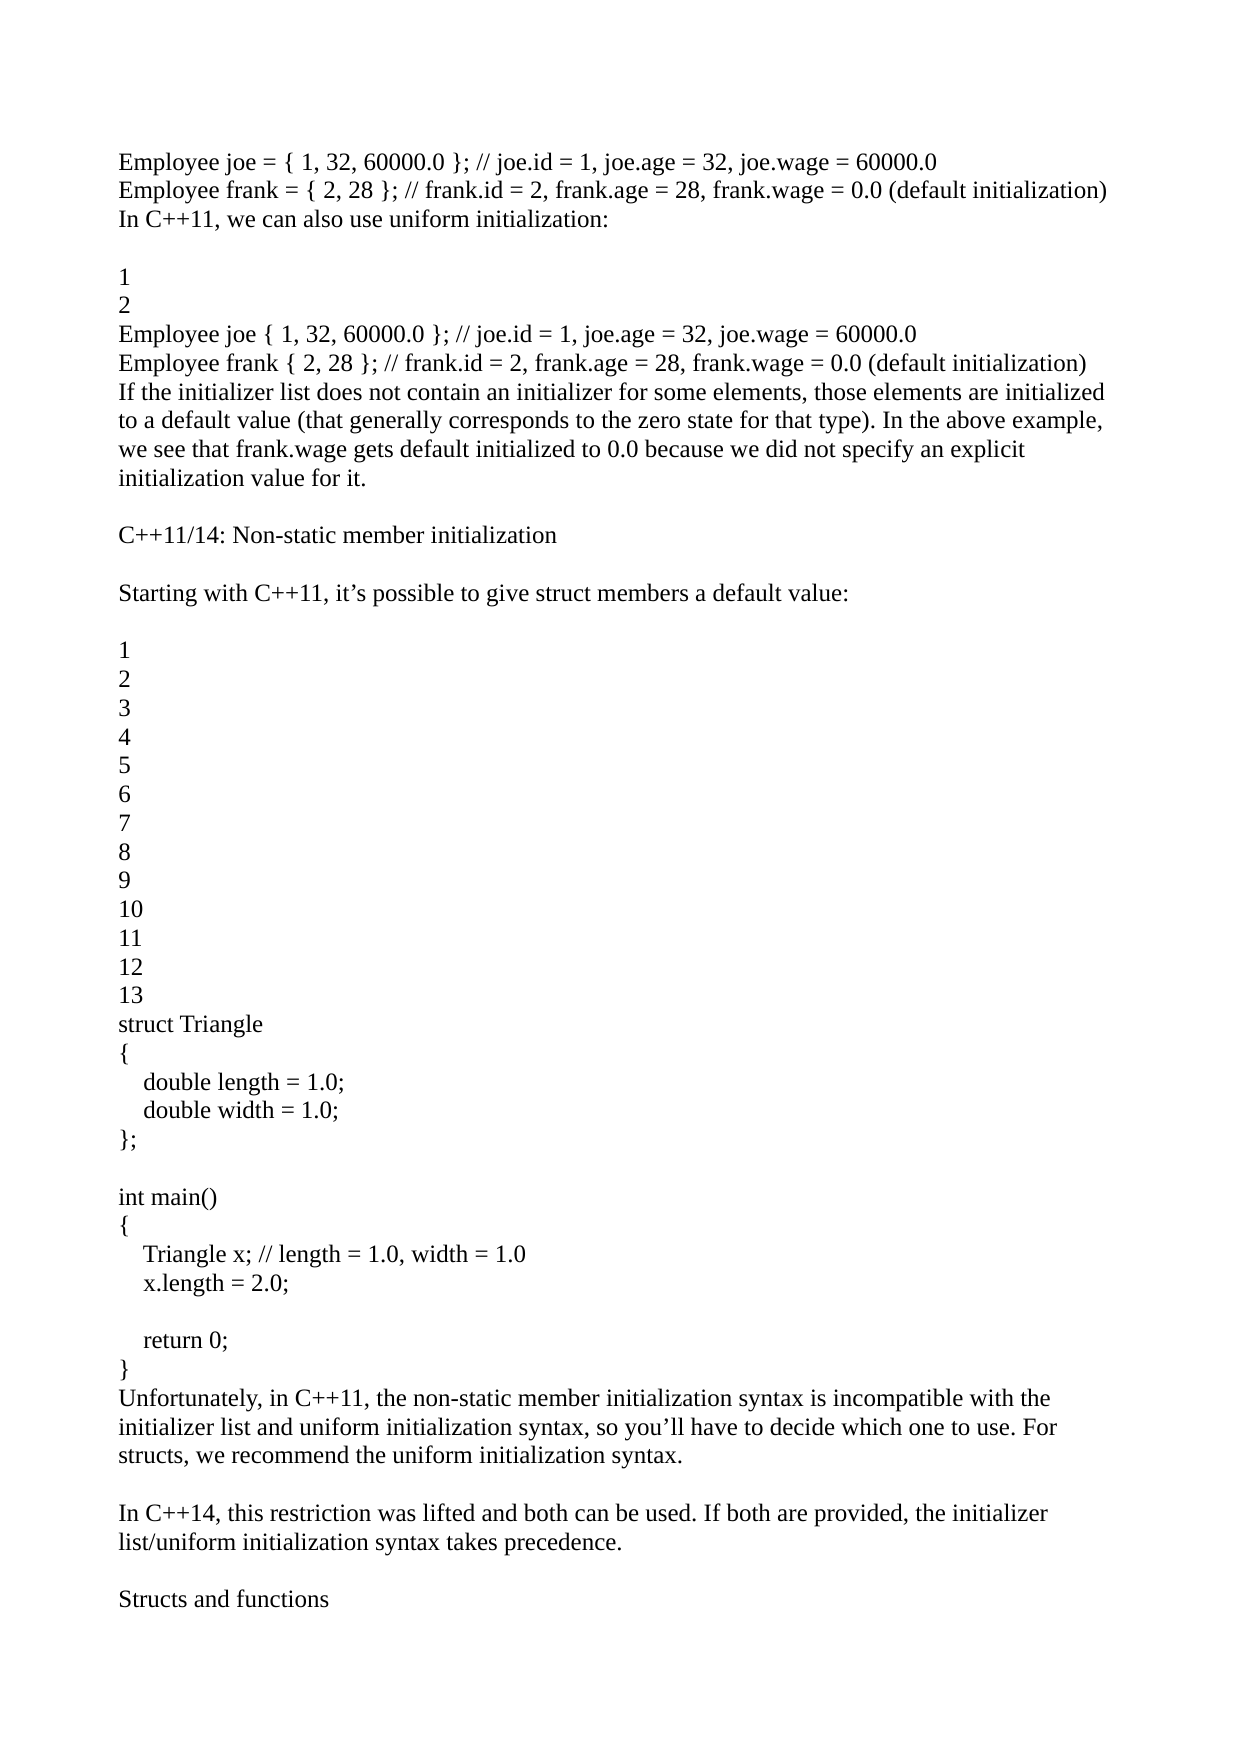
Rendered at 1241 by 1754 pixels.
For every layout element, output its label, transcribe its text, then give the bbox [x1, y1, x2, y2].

text return 0; [118, 1326, 1122, 1354]
text Unfortunately, in C++11, the non-static member initialization syntax is incompatible with the initializer list and uniform initialization syntax, so you’ll have to decide which one to use. For structs, we recommend the uniform initialization syntax. [118, 1383, 1122, 1469]
text }; [118, 1124, 1122, 1153]
text int main() [118, 1182, 1122, 1211]
text 10 [118, 894, 1122, 923]
text Structs and functions [118, 1584, 1122, 1613]
text Triangle x; // length = 1.0, width = 1.0 [118, 1239, 1122, 1268]
text 1 [118, 262, 1122, 291]
text C++11/14: Non-static member initialization [118, 521, 1122, 549]
text 9 [118, 866, 1122, 894]
text 1 [118, 636, 1122, 664]
text In C++14, this restriction was lifted and both can be used. If both are provided, the initializer list/uniform initialization syntax takes precedence. [118, 1498, 1122, 1556]
text 2 [118, 291, 1122, 319]
text Employee joe = { 1, 32, 60000.0 }; // joe.id = 1, joe.age = 32, joe.wage = 60000.0 [118, 147, 1122, 176]
text { [118, 1211, 1122, 1239]
text Starting with C++11, it’s possible to give struct members a default value: [118, 578, 1122, 607]
text In C++11, we can also use uniform initialization: [118, 204, 1122, 233]
text Employee frank = { 2, 28 }; // frank.id = 2, frank.age = 28, frank.wage = 0.0 (default initialization) [118, 176, 1122, 204]
text Employee joe { 1, 32, 60000.0 }; // joe.id = 1, joe.age = 32, joe.wage = 60000.0 [118, 319, 1122, 348]
text If the initializer list does not contain an initializer for some elements, those elements are initialized to a default value (that generally corresponds to the zero state for that type). In the above example, we see that frank.wage gets default initialized to 0.0 because we did not specify an explicit initialization value for it. [118, 377, 1122, 492]
text double length = 1.0; [118, 1067, 1122, 1096]
text 5 [118, 751, 1122, 779]
text 3 [118, 693, 1122, 722]
text 8 [118, 837, 1122, 866]
text struct Triangle [118, 1009, 1122, 1038]
text double width = 1.0; [118, 1096, 1122, 1124]
text 6 [118, 779, 1122, 808]
text 4 [118, 722, 1122, 751]
text 11 [118, 923, 1122, 952]
text { [118, 1038, 1122, 1067]
text 7 [118, 808, 1122, 837]
text Employee frank { 2, 28 }; // frank.id = 2, frank.age = 28, frank.wage = 0.0 (default initialization) [118, 348, 1122, 377]
text 2 [118, 664, 1122, 693]
text 13 [118, 981, 1122, 1009]
text x.length = 2.0; [118, 1268, 1122, 1297]
text } [118, 1354, 1122, 1383]
text 12 [118, 952, 1122, 981]
